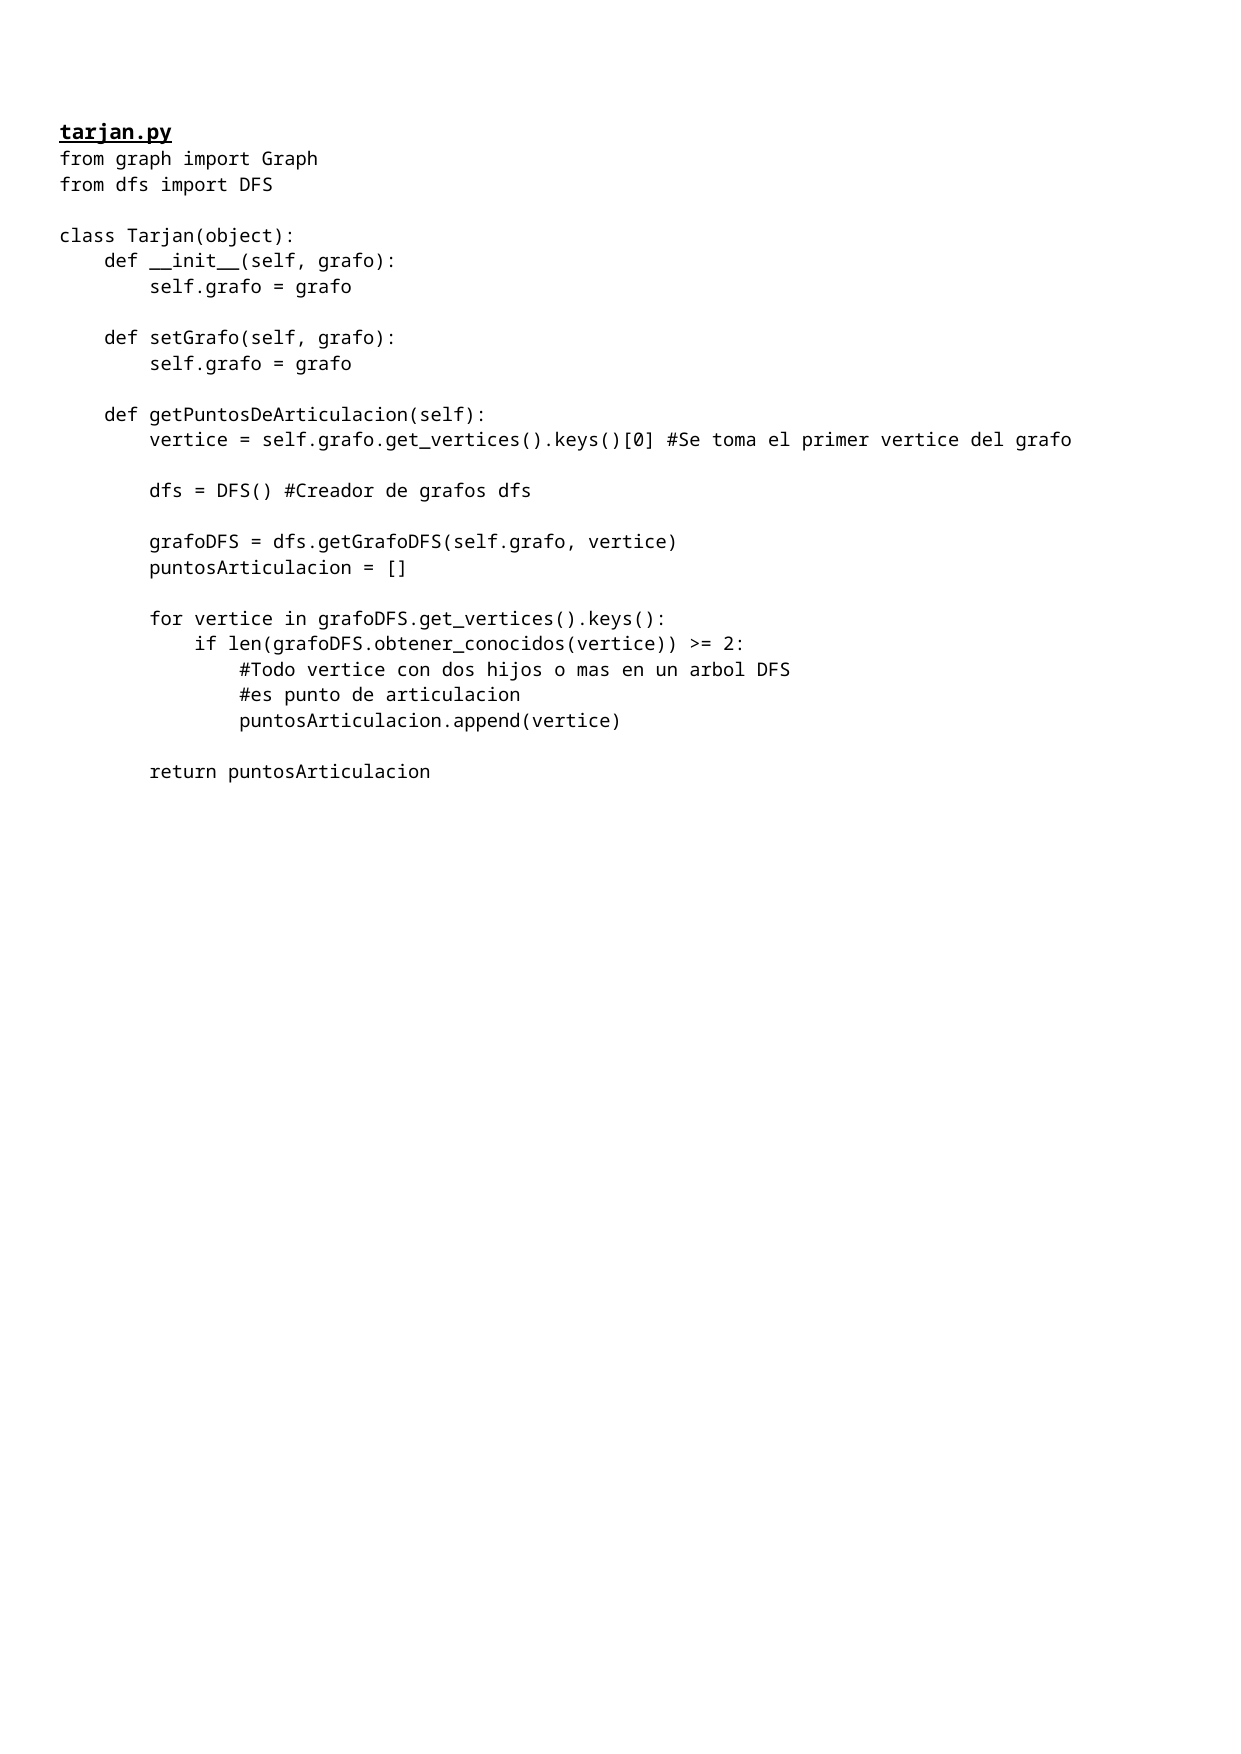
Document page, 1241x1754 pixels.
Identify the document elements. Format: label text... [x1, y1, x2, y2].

text dfs = DFS() #Creador de grafos dfs [59, 477, 1181, 503]
text return puntosArticulacion [59, 758, 1181, 784]
text #Todo vertice con dos hijos o mas en un arbol DFS [59, 656, 1181, 682]
text from graph import Graph [59, 146, 1181, 171]
text #es punto de articulacion [59, 682, 1181, 707]
text puntosArticulacion = [] [59, 554, 1181, 579]
text self.grafo = grafo [59, 273, 1181, 299]
text def __init__(self, grafo): [59, 248, 1181, 273]
text for vertice in grafoDFS.get_vertices().keys(): [59, 605, 1181, 631]
text if len(grafoDFS.obtener_conocidos(vertice)) >= 2: [59, 631, 1181, 656]
text class Tarjan(object): [59, 222, 1181, 248]
text self.grafo = grafo [59, 350, 1181, 375]
text def setGrafo(self, grafo): [59, 324, 1181, 350]
text def getPuntosDeArticulacion(self): [59, 401, 1181, 426]
text puntosArticulacion.append(vertice) [59, 707, 1181, 733]
text from dfs import DFS [59, 171, 1181, 197]
text grafoDFS = dfs.getGrafoDFS(self.grafo, vertice) [59, 528, 1181, 554]
text vertice = self.grafo.get_vertices().keys()[0] #Se toma el primer vertice del grafo [59, 426, 1181, 452]
text tarjan.py [59, 117, 1181, 146]
